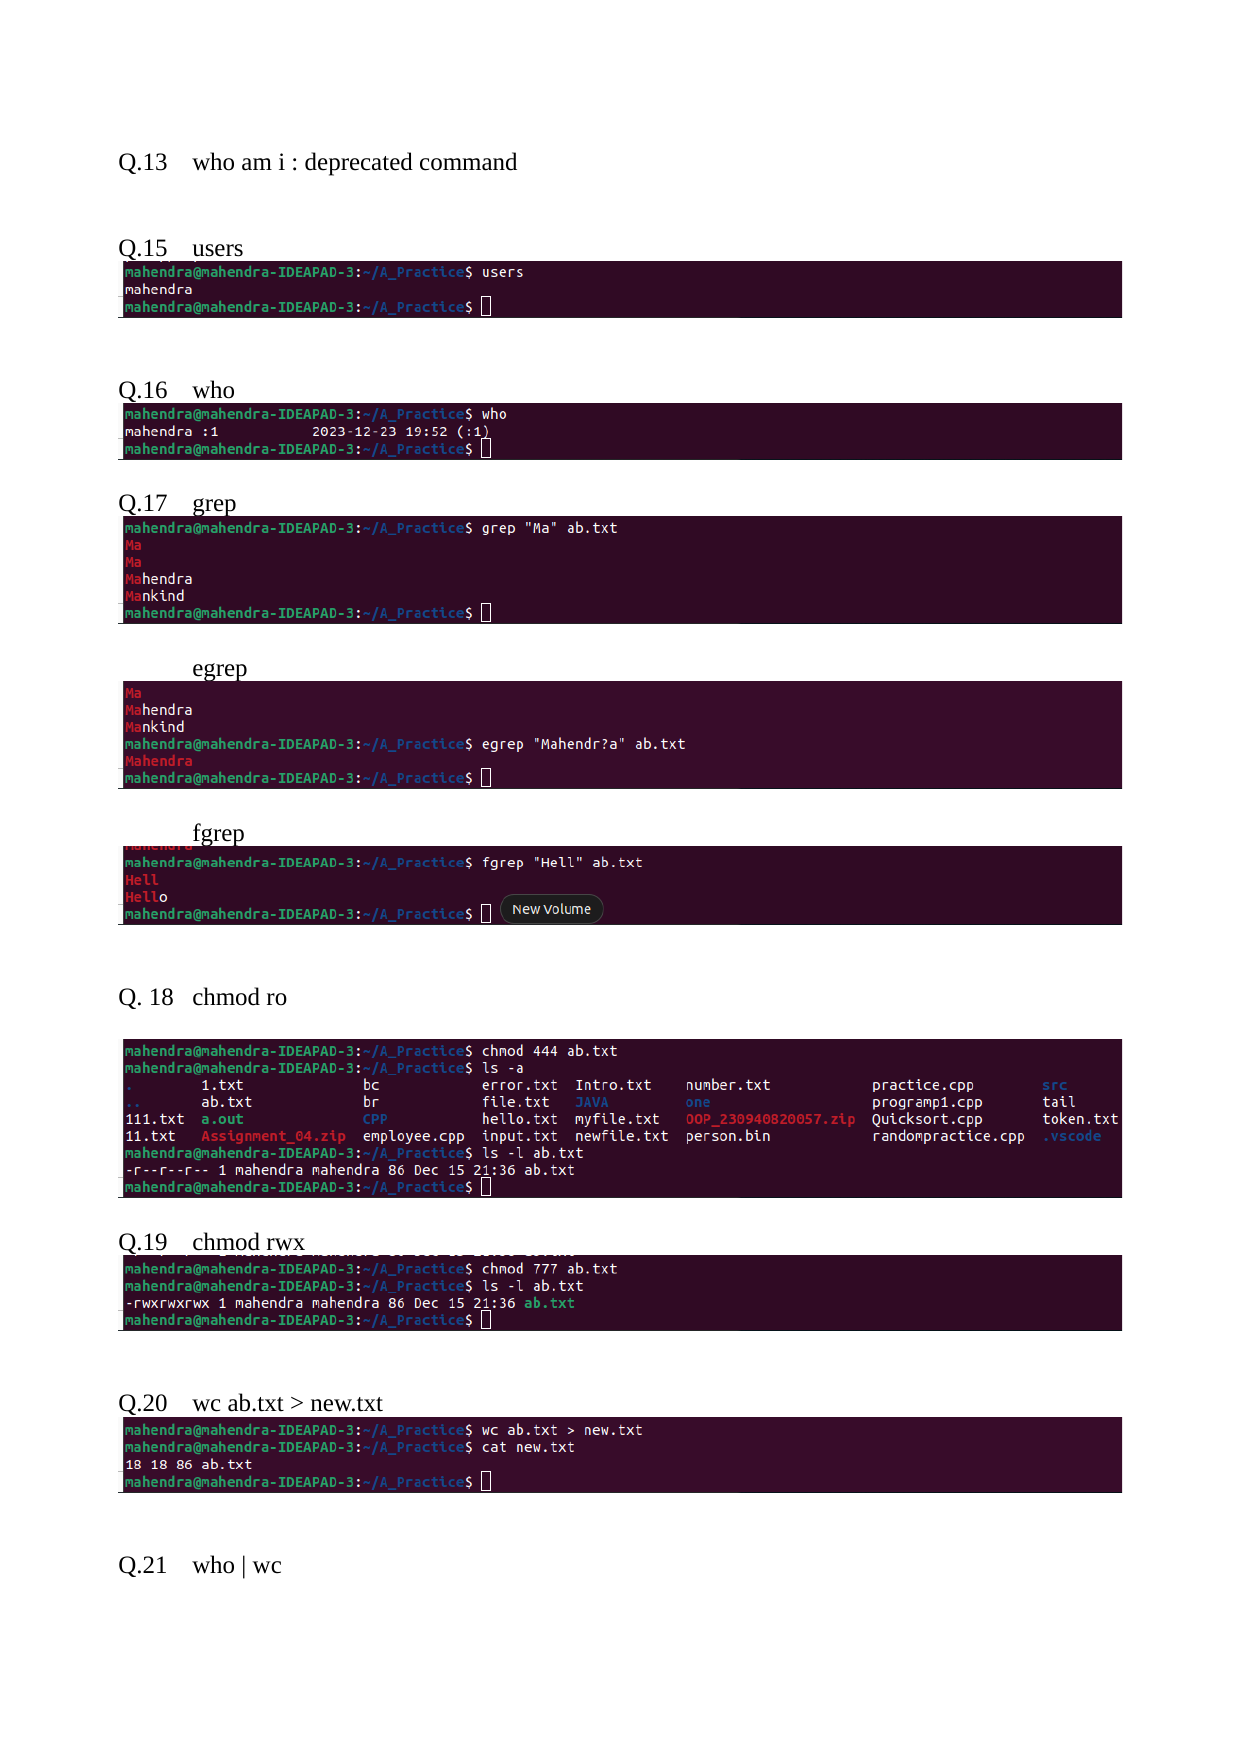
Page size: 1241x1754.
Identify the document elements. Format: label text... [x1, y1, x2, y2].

picture [118, 681, 1123, 789]
picture [118, 1039, 1123, 1198]
text egrep [118, 653, 1122, 681]
text Q. 18 chmod ro [118, 982, 1122, 1011]
text Q.19 chmod rwx [118, 1227, 1122, 1255]
picture [118, 403, 1123, 460]
text Q.17 grep [118, 488, 1122, 516]
picture [118, 846, 1123, 925]
picture [118, 261, 1123, 318]
text Q.13 who am i : deprecated command [118, 147, 1122, 176]
text Q.20 wc ab.txt > new.txt [118, 1388, 1122, 1417]
picture [118, 1417, 1123, 1493]
text Q.16 who [118, 375, 1122, 403]
picture [118, 516, 1123, 624]
text Q.21 who | wc [118, 1550, 1122, 1579]
picture [118, 1255, 1123, 1331]
text fgrep [118, 818, 1122, 846]
text Q.15 users [118, 233, 1122, 261]
